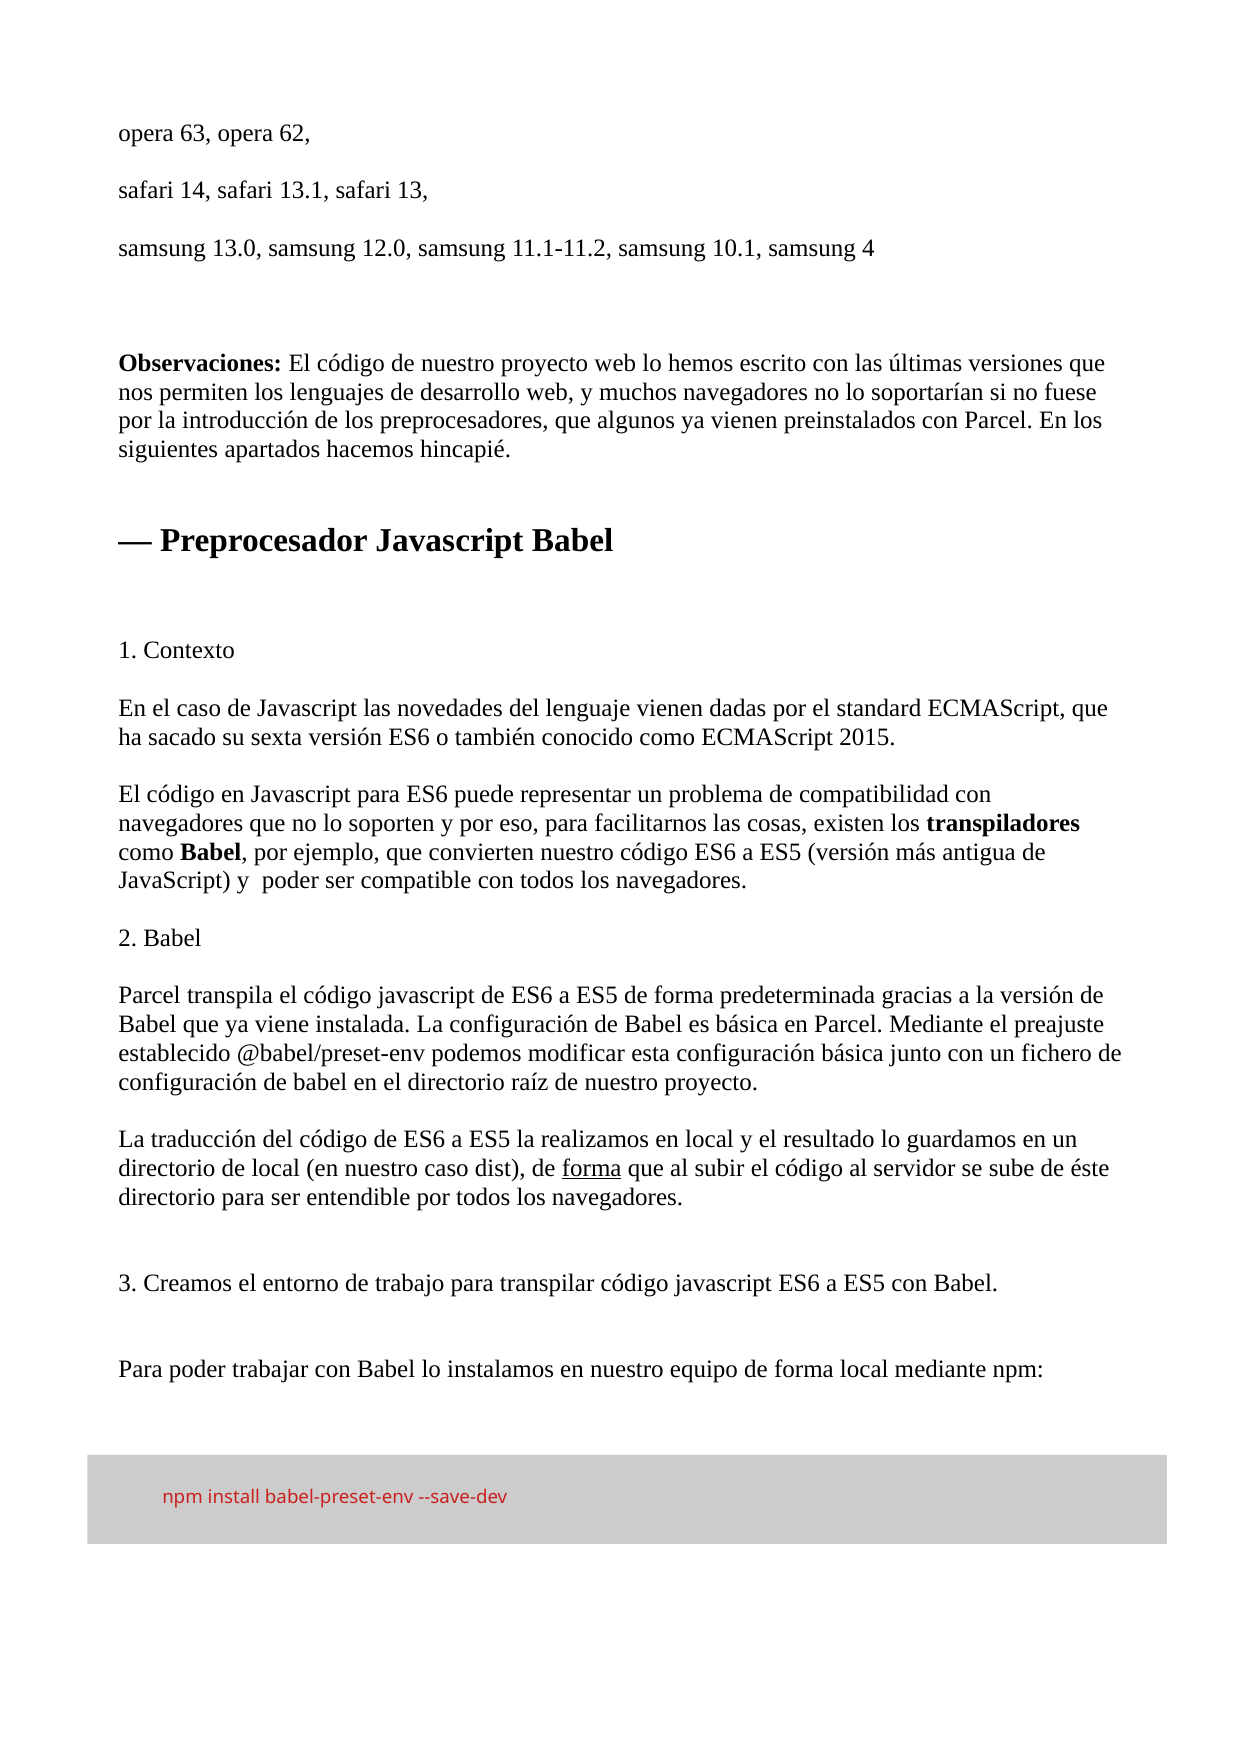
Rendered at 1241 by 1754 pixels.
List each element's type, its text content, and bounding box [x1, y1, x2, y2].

text Parcel transpila el código javascript de ES6 a ES5 de forma predeterminada gracias a la versión de Babel que ya viene instalada. La configuración de Babel es básica en Parcel. Mediante el preajuste establecido @babel/preset-env podemos modificar esta configuración básica junto con un fichero de configuración de babel en el directorio raíz de nuestro proyecto. [118, 981, 1122, 1096]
text 2. Babel [118, 923, 1122, 952]
text El código en Javascript para ES6 puede representar un problema de compatibilidad con navegadores que no lo soporten y por eso, para facilitarnos las cosas, existen los transpiladores como Babel, por ejemplo, que convierten nuestro código ES6 a ES5 (versión más antigua de JavaScript) y poder ser compatible con todos los navegadores. [118, 779, 1122, 894]
text safari 14, safari 13.1, safari 13, [118, 176, 1122, 204]
text opera 63, opera 62, [118, 118, 1122, 147]
text Para poder trabajar con Babel lo instalamos en nuestro equipo de forma local mediante npm: [118, 1354, 1122, 1383]
text 1. Contexto [118, 636, 1122, 664]
text samsung 13.0, samsung 12.0, samsung 11.1-11.2, samsung 10.1, samsung 4 [118, 233, 1122, 262]
text La traducción del código de ES6 a ES5 la realizamos en local y el resultado lo guardamos en un directorio de local (en nuestro caso dist), de forma que al subir el código al servidor se sube de éste directorio para ser entendible por todos los navegadores. [118, 1124, 1122, 1211]
text Observaciones: El código de nuestro proyecto web lo hemos escrito con las últimas versiones que nos permiten los lenguajes de desarrollo web, y muchos navegadores no lo soportarían si no fuese por la introducción de los preprocesadores, que algunos ya vienen preinstalados con Parcel. En los siguientes apartados hacemos hincapié. [118, 348, 1122, 463]
text — Preprocesador Javascript Babel [118, 521, 1122, 559]
text En el caso de Javascript las novedades del lenguaje vienen dadas por el standard ECMAScript, que ha sacado su sexta versión ES6 o también conocido como ECMAScript 2015. [118, 693, 1122, 751]
text 3. Creamos el entorno de trabajo para transpilar código javascript ES6 a ES5 con Babel. [118, 1268, 1122, 1297]
